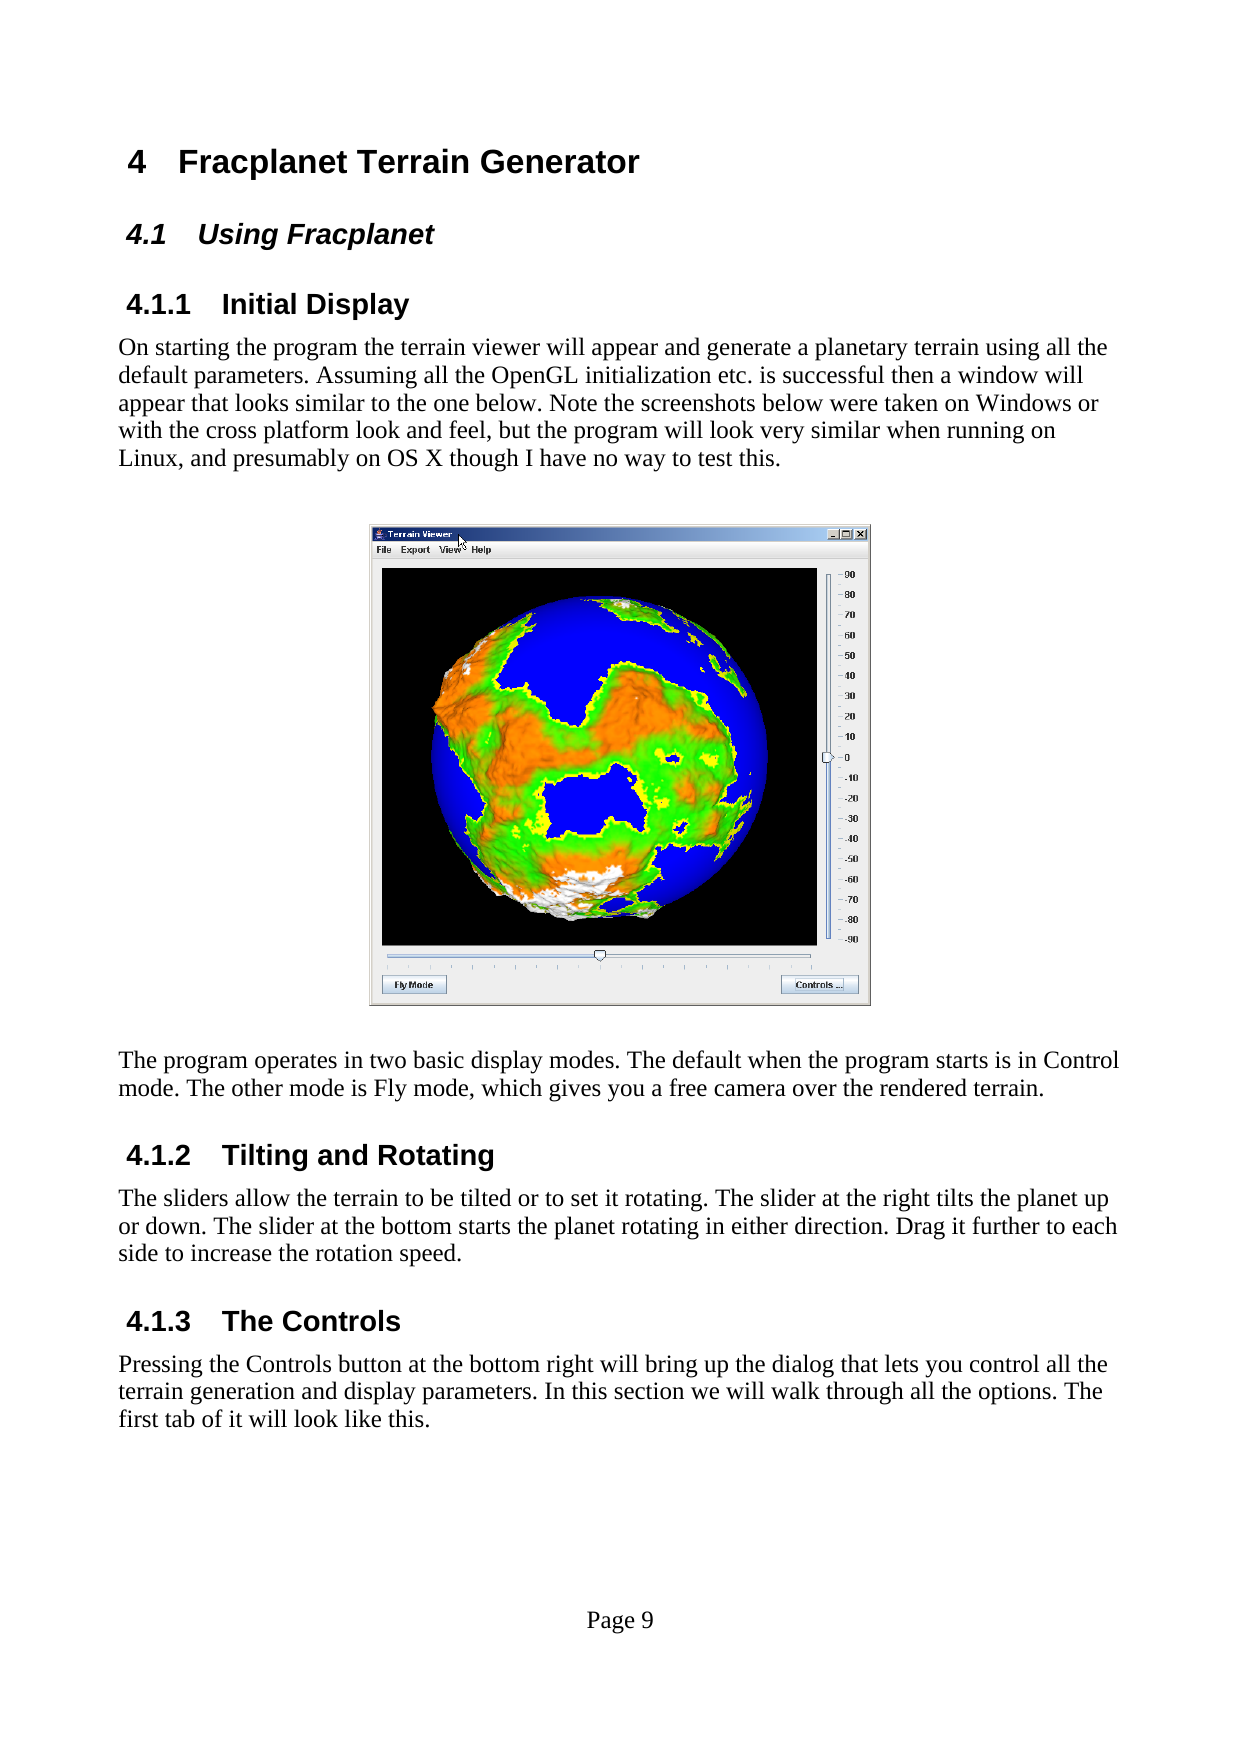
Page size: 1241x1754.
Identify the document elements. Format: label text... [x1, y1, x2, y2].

subtitle Tilting and Rotating [118, 1139, 1122, 1172]
picture [369, 524, 871, 1006]
text Pressing the Controls button at the bottom right will bring up the dialog that lets you control all the terrain generation and display parameters. In this section we will walk through all the options. The first tab of it will look like this. [118, 1350, 1122, 1433]
text On starting the program the terrain viewer will appear and generate a planetary terrain using all the default parameters. Assuming all the OpenGL initialization etc. is successful then a window will appear that looks similar to the one below. Note the screenshots below were taken on Windows or with the cross platform look and feel, but the program will look very similar when running on Linux, and presumably on OS X though I have no way to test this. [118, 333, 1122, 472]
subtitle The Controls [118, 1305, 1122, 1337]
text The sliders allow the terrain to be tilted or to set it rotating. The slider at the right tilts the planet up or down. The slider at the bottom starts the planet rotating in either direction. Drag it further to each side to increase the rotation speed. [118, 1184, 1122, 1267]
subtitle Fracplanet Terrain Generator [118, 143, 1122, 181]
subtitle Using Fracplanet [118, 218, 1122, 251]
text The program operates in two basic display modes. The default when the program starts is in Control mode. The other mode is Fly mode, which gives you a free camera over the rendered terrain. [118, 1046, 1122, 1101]
subtitle Initial Display [118, 288, 1122, 321]
